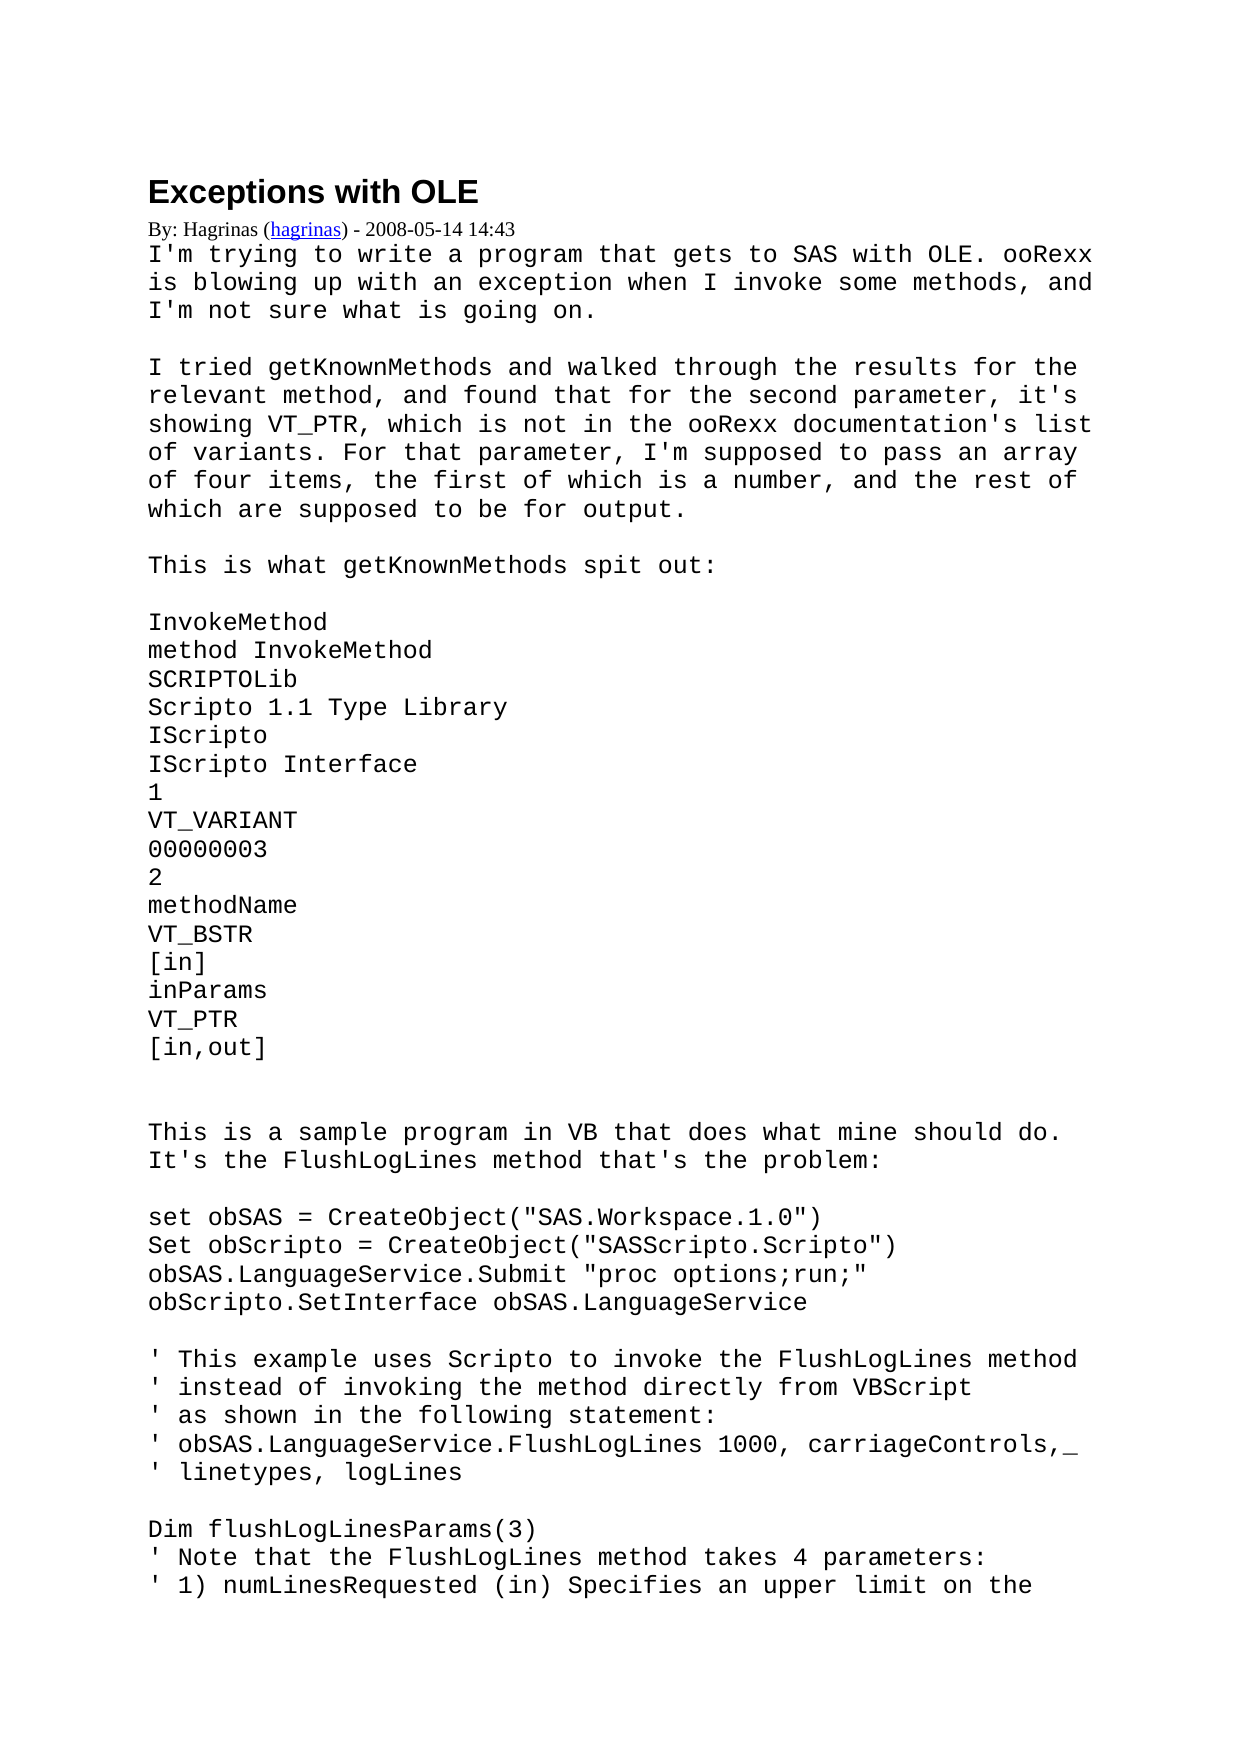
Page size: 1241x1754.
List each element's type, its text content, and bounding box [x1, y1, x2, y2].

text I'm trying to write a program that gets to SAS with OLE. ooRexx is blowing up with an exception when I invoke some methods, and I'm not sure what is going on. I tried getKnownMethods and walked through the results for the relevant method, and found that for the second parameter, it's showing VT_PTR, which is not in the ooRexx documentation's list of variants. For that parameter, I'm supposed to pass an array of four items, the first of which is a number, and the rest of which are supposed to be for output. This is what getKnownMethods spit out: InvokeMethod method InvokeMethod SCRIPTOLib Scripto 1.1 Type Library IScripto IScripto Interface 1 VT_VARIANT 00000003 2 methodName VT_BSTR [in] inParams VT_PTR [in,out] This is a sample program in VB that does what mine should do. It's the FlushLogLines method that's the problem: set obSAS = CreateObject("SAS.Workspace.1.0") Set obScripto = CreateObject("SASScripto.Scripto") obSAS.LanguageService.Submit "proc options;run;" obScripto.SetInterface obSAS.LanguageService ' This example uses Scripto to invoke the FlushLogLines method ' instead of invoking the method directly from VBScript ' as shown in the following statement: ' obSAS.LanguageService.FlushLogLines 1000, carriageControls,_ ' linetypes, logLines Dim flushLogLinesParams(3) ' Note that the FlushLogLines method takes 4 parameters: ' 1) numLinesRequested (in) Specifies an upper limit on the [148, 241, 1093, 1601]
text By: Hagrinas (hagrinas) - 2008-05-14 14:43 [148, 217, 1093, 241]
subtitle Exceptions with OLE [148, 173, 1093, 211]
